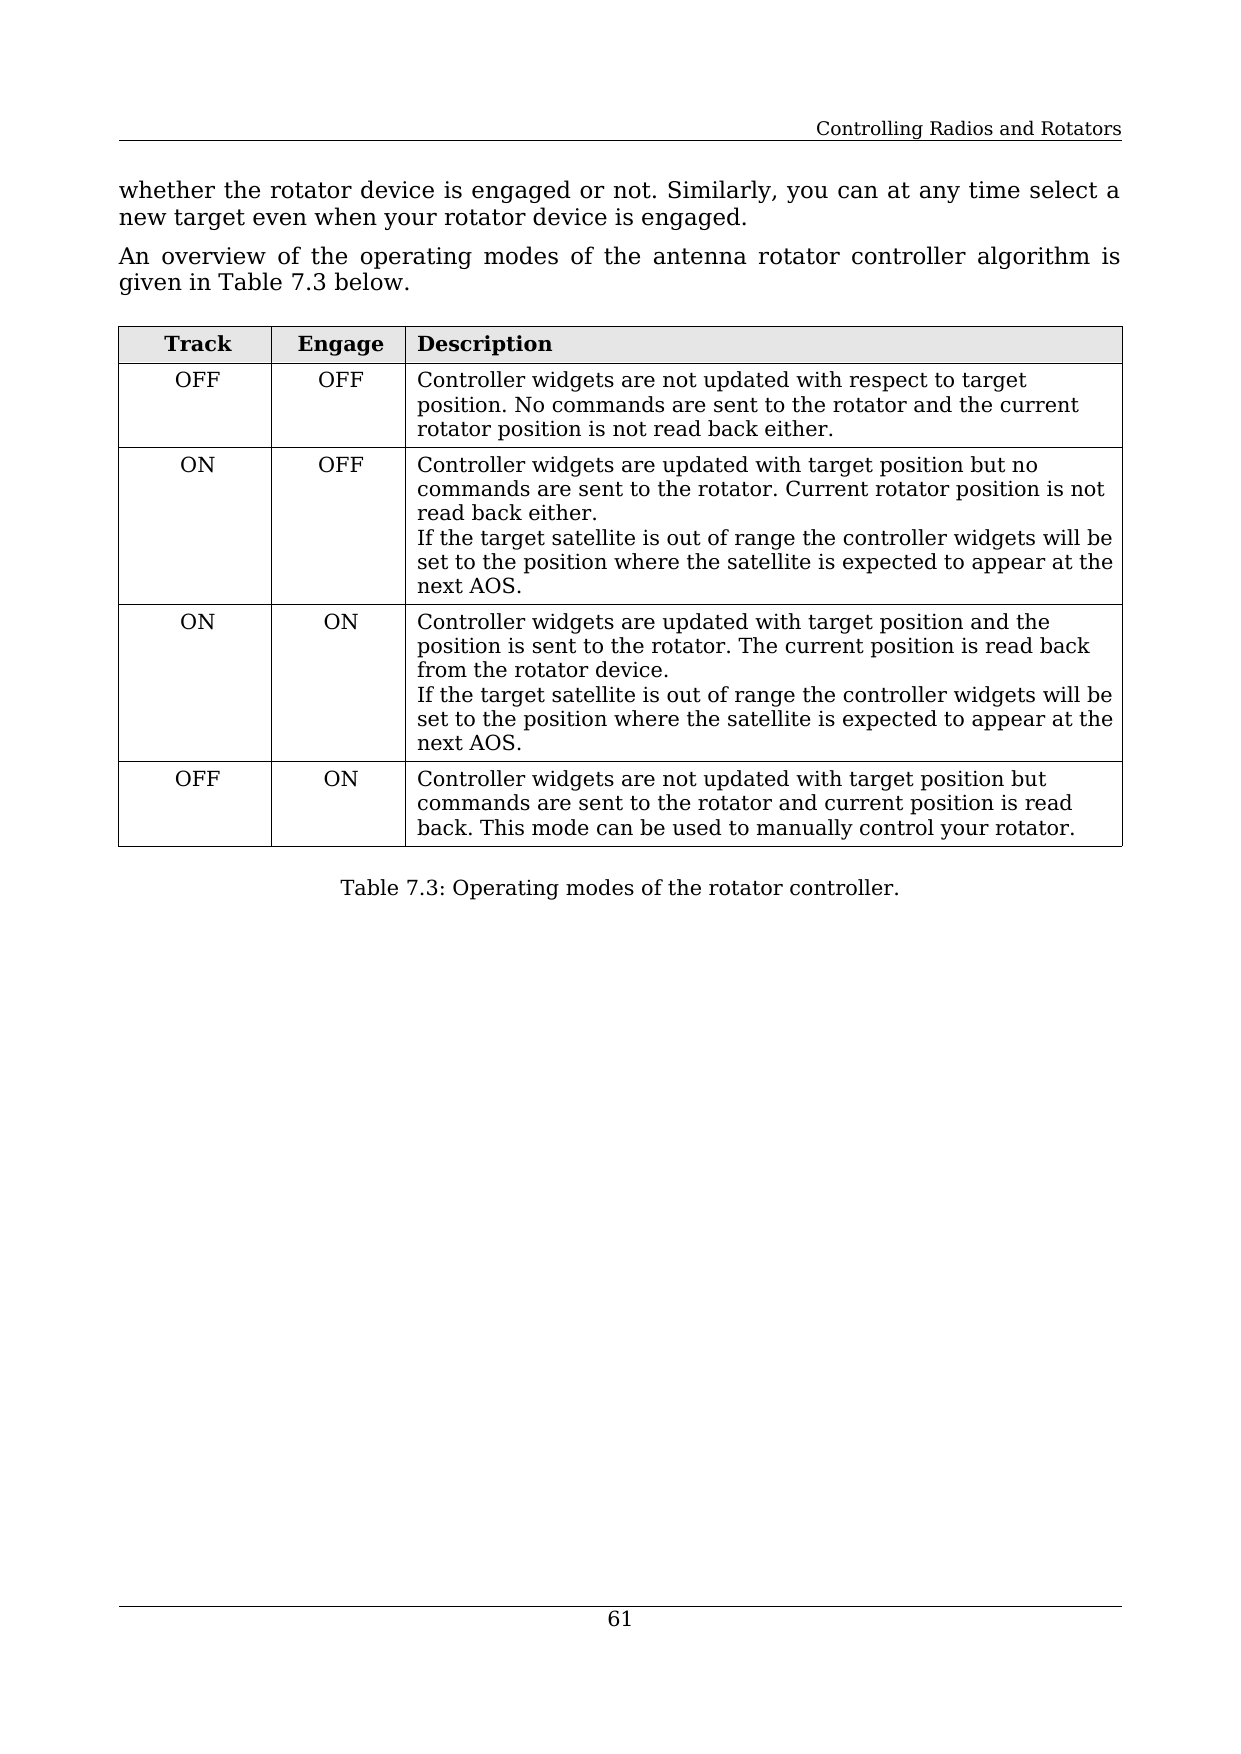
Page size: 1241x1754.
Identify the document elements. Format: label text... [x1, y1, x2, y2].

table_header Engage [272, 327, 405, 362]
table_header Description [406, 327, 1122, 362]
text whether the rotator device is engaged or not. Similarly, you can at any time select a new target even when your rotator device is engaged. [118, 177, 1122, 230]
table_cell Controller widgets are updated with target position and the position is sent to the rotator. The current position is read back from the rotator device. If the target satellite is out of range the controller widgets will be set to the position where the satellite is expected to appear at the next AOS. [406, 605, 1122, 761]
table_cell Controller widgets are not updated with target position but commands are sent to the rotator and current position is read back. This mode can be used to manually control your rotator. [406, 762, 1122, 846]
table_cell ON [272, 762, 405, 846]
table_cell OFF [119, 364, 271, 447]
table_cell OFF [272, 364, 405, 447]
table_cell Controller widgets are updated with target position but no commands are sent to the rotator. Current rotator position is not read back either. If the target satellite is out of range the controller widgets will be set to the position where the satellite is expected to appear at the next AOS. [406, 448, 1122, 604]
text Table 7.3: Operating modes of the rotator controller. [118, 876, 1122, 900]
table_cell Controller widgets are not updated with respect to target position. No commands are sent to the rotator and the current rotator position is not read back either. [406, 364, 1122, 447]
table_cell OFF [119, 762, 271, 846]
table_cell OFF [272, 448, 405, 604]
table_cell ON [272, 605, 405, 761]
table_cell ON [119, 605, 271, 761]
table_cell ON [119, 448, 271, 604]
text An overview of the operating modes of the antenna rotator controller algorithm is given in Table 7.3 below. [118, 243, 1122, 296]
table_header Track [119, 327, 271, 362]
